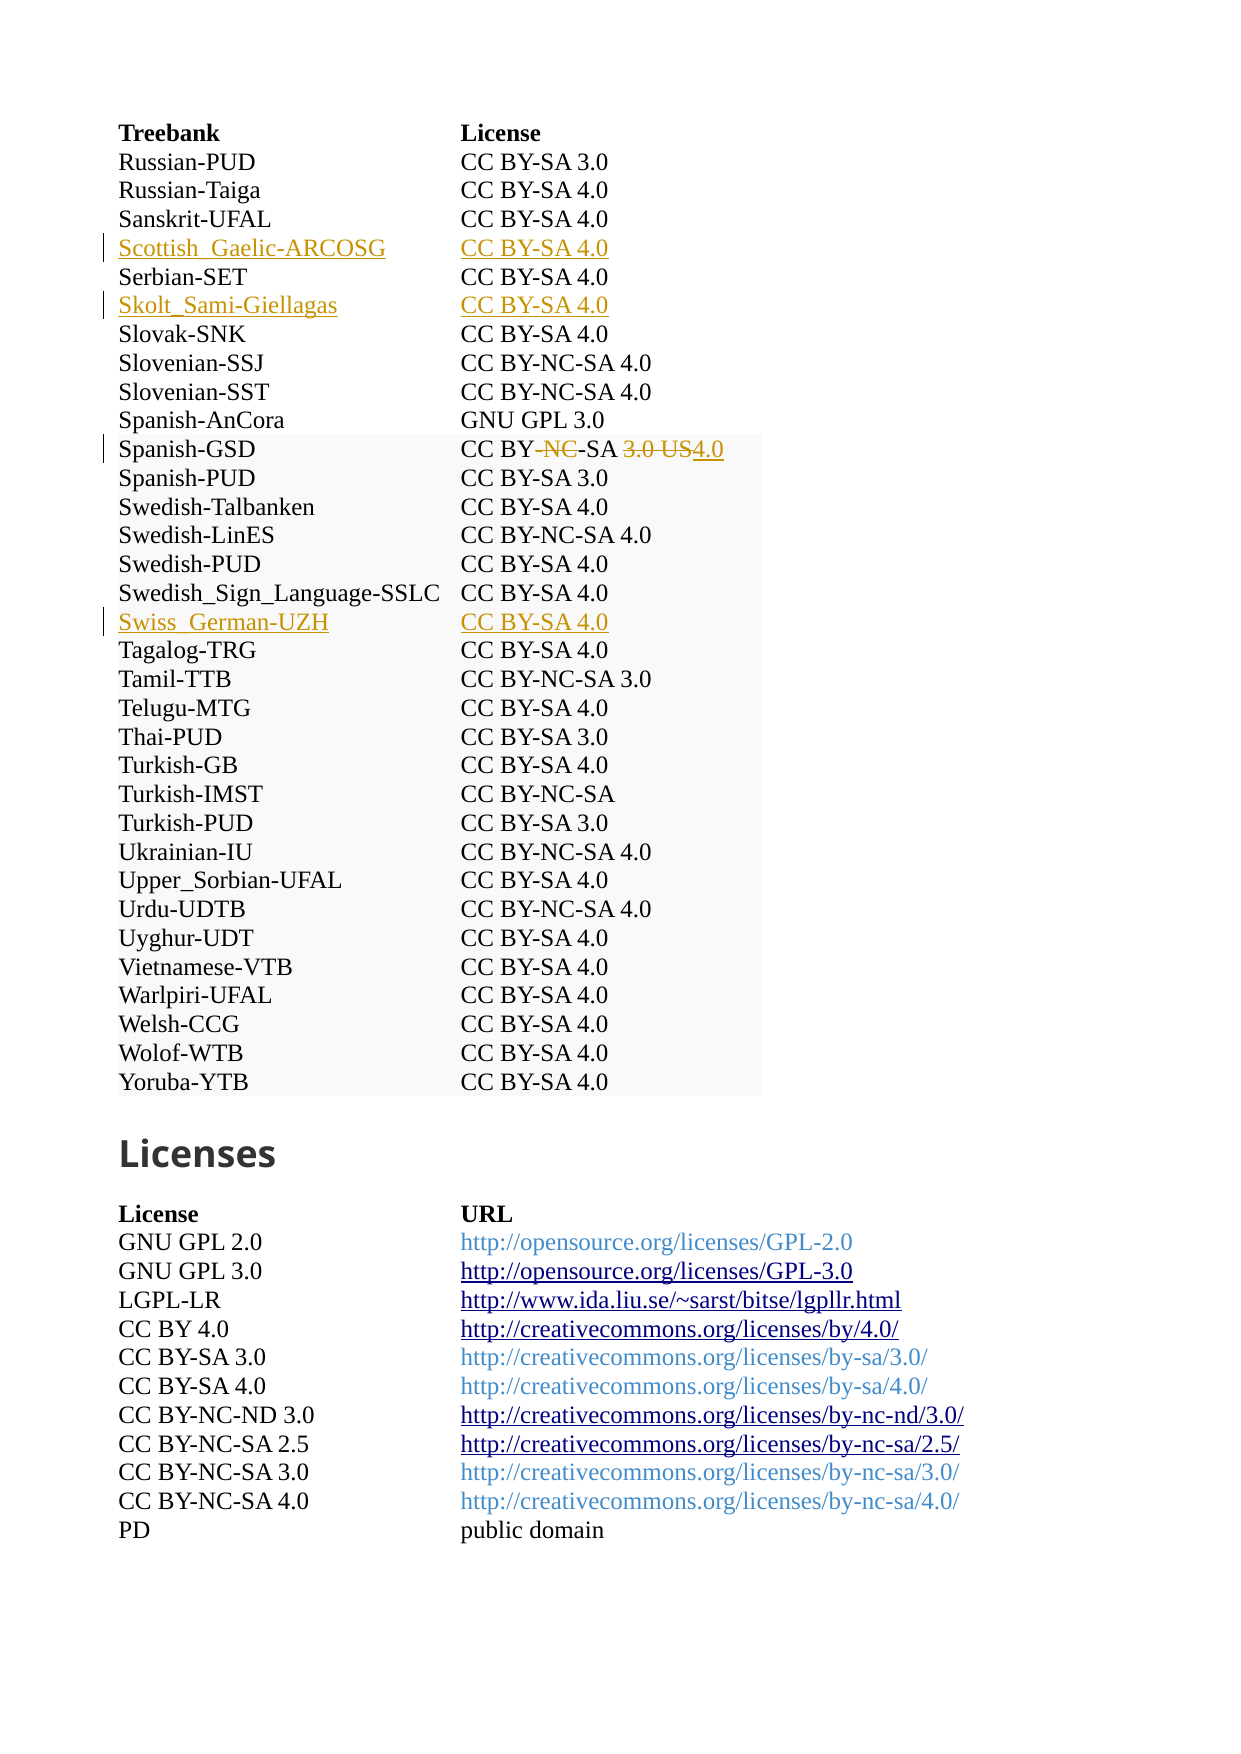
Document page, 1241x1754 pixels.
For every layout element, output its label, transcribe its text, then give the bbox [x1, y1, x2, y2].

table_cell Spanish-GSD [118, 434, 460, 463]
table_cell Skolt_Sami-Giellagas [118, 291, 460, 319]
table_cell CC BY-SA 3.0 [460, 722, 762, 751]
table_cell http://creativecommons.org/licenses/by-nc-sa/4.0/ [460, 1486, 1051, 1515]
table_cell Serbian-SET [118, 262, 460, 291]
table_cell CC BY-SA 4.0 [460, 923, 762, 952]
table_cell CC BY-SA 4.0 [460, 233, 762, 262]
table_cell CC BY-SA 3.0 [460, 463, 762, 492]
table_cell CC BY-NC-SA 4.0 [460, 894, 762, 923]
table_cell Urdu-UDTB [118, 894, 460, 923]
table_cell CC BY-SA 4.0 [460, 176, 762, 204]
table_cell Swedish_Sign_Language-SSLC [118, 578, 460, 607]
table_cell Ukrainian-IU [118, 837, 460, 866]
table_cell CC BY-SA 4.0 [460, 549, 762, 578]
table_cell CC BY-SA 4.0 [460, 636, 762, 664]
table_cell Yoruba-YTB [118, 1067, 460, 1096]
table_cell CC BY-NC-SA 4.0 [460, 377, 762, 406]
table_cell Thai-PUD [118, 722, 460, 751]
table_cell Turkish-GB [118, 751, 460, 779]
table_cell CC BY-SA 4.0 [118, 1371, 460, 1400]
table_cell Sanskrit-UFAL [118, 204, 460, 233]
table_cell http://creativecommons.org/licenses/by-sa/4.0/ [460, 1371, 1051, 1400]
subtitle Licenses [118, 1127, 1122, 1178]
table_cell Upper_Sorbian-UFAL [118, 866, 460, 894]
table_cell http://creativecommons.org/licenses/by/4.0/ [460, 1314, 1051, 1342]
table_cell CC BY-SA 4.0 [460, 578, 762, 607]
table_cell Swiss_German-UZH [118, 607, 460, 636]
table_cell CC BY-SA 3.0 [460, 147, 762, 176]
table_cell GNU GPL 2.0 [118, 1228, 460, 1256]
table_header License [118, 1199, 460, 1227]
table_cell CC BY-NC-SA 4.0 [460, 837, 762, 866]
table_cell Wolof-WTB [118, 1038, 460, 1067]
table_cell Swedish-LinES [118, 521, 460, 549]
table_cell public domain [460, 1515, 1051, 1544]
table_cell Welsh-CCG [118, 1009, 460, 1038]
table_cell Tamil-TTB [118, 664, 460, 693]
table_cell Slovenian-SST [118, 377, 460, 406]
table_cell CC BY-SA 4.0 [460, 1038, 762, 1067]
table_cell CC BY-SA 4.0 [460, 262, 762, 291]
table_cell http://creativecommons.org/licenses/by-nc-sa/3.0/ [460, 1458, 1051, 1486]
table_cell Turkish-IMST [118, 779, 460, 808]
table_cell CC BY-NC-SA [460, 779, 762, 808]
table_cell LGPL-LR [118, 1285, 460, 1314]
table_cell CC BY-SA 4.0 [460, 952, 762, 981]
table_cell Telugu-MTG [118, 693, 460, 722]
table_cell CC BY-SA 4.0 [460, 492, 762, 521]
table_cell http://www.ida.liu.se/~sarst/bitse/lgpllr.html [460, 1285, 1051, 1314]
table_cell CC BY-SA 4.0 [460, 693, 762, 722]
table_cell http://opensource.org/licenses/GPL-3.0 [460, 1256, 1051, 1285]
table_cell CC BY-SA 4.0 [460, 751, 762, 779]
table_header License [460, 118, 762, 147]
table_cell Warlpiri-UFAL [118, 981, 460, 1009]
table_cell Slovenian-SSJ [118, 348, 460, 377]
table_cell Slovak-SNK [118, 319, 460, 348]
table_header URL [460, 1199, 1051, 1227]
table_cell http://creativecommons.org/licenses/by-nc-nd/3.0/ [460, 1400, 1051, 1429]
table_cell CC BY-NC-SA 4.0 [460, 348, 762, 377]
table_cell Swedish-Talbanken [118, 492, 460, 521]
table_cell CC BY-SA 4.0 [460, 319, 762, 348]
table_cell CC BY-SA 4.0 [460, 434, 762, 463]
table_cell CC BY-SA 4.0 [460, 607, 762, 636]
table_cell Swedish-PUD [118, 549, 460, 578]
table_cell CC BY-SA 4.0 [460, 866, 762, 894]
table_cell CC BY-NC-SA 3.0 [460, 664, 762, 693]
table_cell CC BY-SA 4.0 [460, 1067, 762, 1096]
table_cell CC BY-SA 4.0 [460, 204, 762, 233]
table_cell CC BY-NC-SA 4.0 [118, 1486, 460, 1515]
table_cell Spanish-AnCora [118, 406, 460, 434]
table_cell http://opensource.org/licenses/GPL-2.0 [460, 1228, 1051, 1256]
table_cell CC BY-SA 4.0 [460, 1009, 762, 1038]
table_cell Vietnamese-VTB [118, 952, 460, 981]
table_cell CC BY-SA 3.0 [118, 1343, 460, 1371]
table_cell CC BY-SA 4.0 [460, 291, 762, 319]
table_cell CC BY-NC-ND 3.0 [118, 1400, 460, 1429]
table_cell Turkish-PUD [118, 808, 460, 837]
table_cell Russian-Taiga [118, 176, 460, 204]
table_cell http://creativecommons.org/licenses/by-nc-sa/2.5/ [460, 1429, 1051, 1457]
table_cell PD [118, 1515, 460, 1544]
table_cell Tagalog-TRG [118, 636, 460, 664]
table_cell Scottish_Gaelic-ARCOSG [118, 233, 460, 262]
table_cell Spanish-PUD [118, 463, 460, 492]
table_header Treebank [118, 118, 460, 147]
table_cell Uyghur-UDT [118, 923, 460, 952]
table_cell GNU GPL 3.0 [460, 406, 762, 434]
table_cell CC BY-NC-SA 2.5 [118, 1429, 460, 1457]
table_cell Russian-PUD [118, 147, 460, 176]
table_cell GNU GPL 3.0 [118, 1256, 460, 1285]
table_cell CC BY-NC-SA 3.0 [118, 1458, 460, 1486]
table_cell CC BY-SA 3.0 [460, 808, 762, 837]
table_cell CC BY 4.0 [118, 1314, 460, 1342]
table_cell CC BY-NC-SA 4.0 [460, 521, 762, 549]
table_cell CC BY-SA 4.0 [460, 981, 762, 1009]
table_cell http://creativecommons.org/licenses/by-sa/3.0/ [460, 1343, 1051, 1371]
